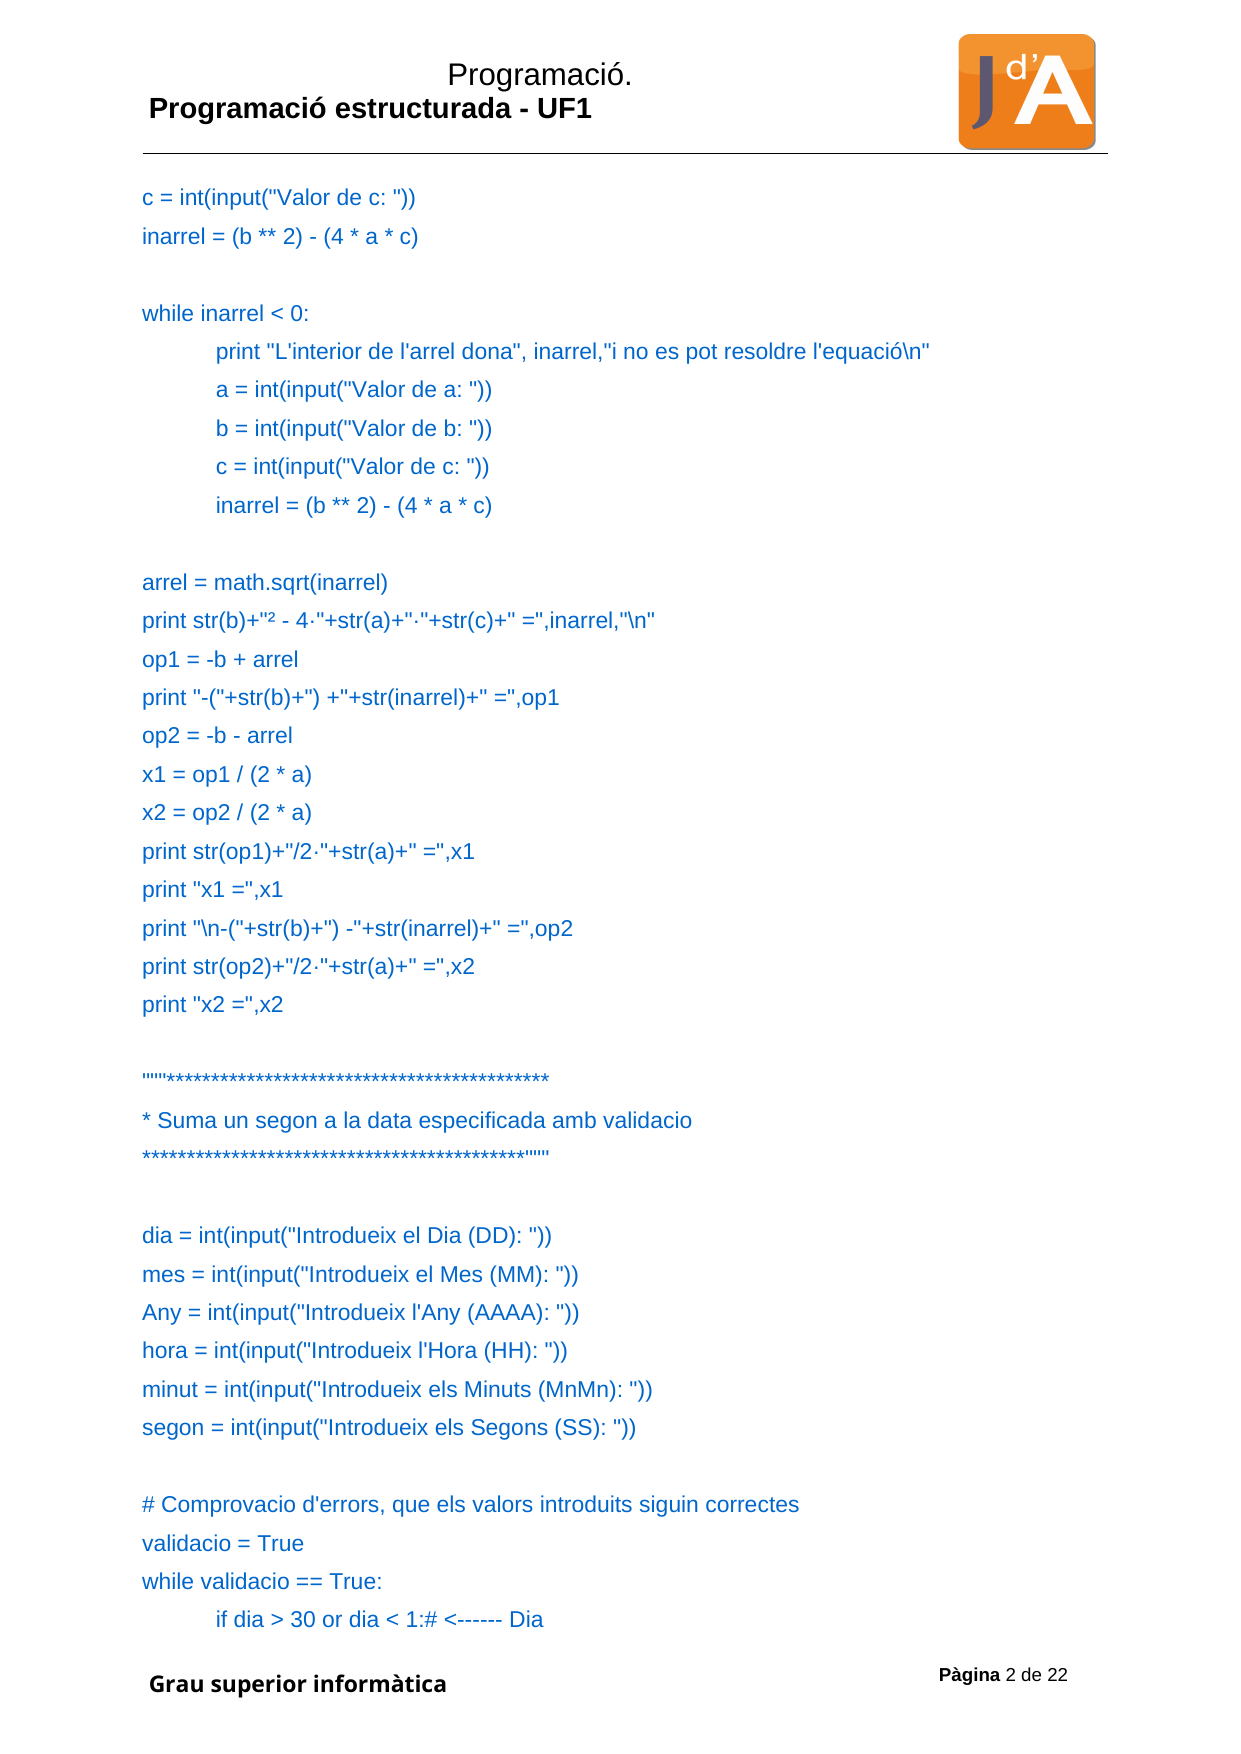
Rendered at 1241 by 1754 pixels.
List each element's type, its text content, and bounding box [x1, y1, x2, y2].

text inarrel = (b ** 2) - (4 * a * c) [142, 223, 1107, 249]
text Any = int(input("Introdueix l'Any (AAAA): ")) [142, 1300, 1107, 1325]
text a = int(input("Valor de a: ")) [142, 377, 1107, 403]
picture [958, 34, 1096, 150]
text op2 = -b - arrel [142, 723, 1107, 749]
text inarrel = (b ** 2) - (4 * a * c) [142, 492, 1107, 518]
text x2 = op2 / (2 * a) [142, 800, 1107, 826]
text * Suma un segon a la data especificada amb validacio [142, 1107, 1107, 1133]
text print "-("+str(b)+") +"+str(inarrel)+" =",op1 [142, 685, 1107, 710]
text segon = int(input("Introdueix els Segons (SS): ")) [142, 1415, 1107, 1441]
text print str(op2)+"/2·"+str(a)+" =",x2 [142, 954, 1107, 979]
text mes = int(input("Introdueix el Mes (MM): ")) [142, 1261, 1107, 1287]
text x1 = op1 / (2 * a) [142, 762, 1107, 787]
text hora = int(input("Introdueix l'Hora (HH): ")) [142, 1338, 1107, 1364]
text print str(b)+"² - 4·"+str(a)+"·"+str(c)+" =",inarrel,"\n" [142, 608, 1107, 633]
text arrel = math.sqrt(inarrel) [142, 569, 1107, 595]
text while inarrel < 0: [142, 300, 1107, 326]
text print "x2 =",x2 [142, 992, 1107, 1018]
text print str(op1)+"/2·"+str(a)+" =",x1 [142, 838, 1107, 864]
text *******************************************""" [142, 1146, 1107, 1172]
text validacio = True [142, 1530, 1107, 1556]
text if dia > 30 or dia < 1:# <------ Dia [142, 1607, 1107, 1633]
text # Comprovacio d'errors, que els valors introduits siguin correctes [142, 1492, 1107, 1517]
text dia = int(input("Introdueix el Dia (DD): ")) [142, 1223, 1107, 1248]
text """******************************************* [142, 1069, 1107, 1095]
text minut = int(input("Introdueix els Minuts (MnMn): ")) [142, 1377, 1107, 1402]
text op1 = -b + arrel [142, 646, 1107, 672]
text c = int(input("Valor de c: ")) [142, 185, 1107, 211]
text b = int(input("Valor de b: ")) [142, 416, 1107, 441]
text print "\n-("+str(b)+") -"+str(inarrel)+" =",op2 [142, 915, 1107, 941]
text while validacio == True: [142, 1569, 1107, 1594]
text print "L'interior de l'arrel dona", inarrel,"i no es pot resoldre l'equació\n" [142, 339, 1107, 364]
text print "x1 =",x1 [142, 877, 1107, 902]
text c = int(input("Valor de c: ")) [142, 454, 1107, 480]
